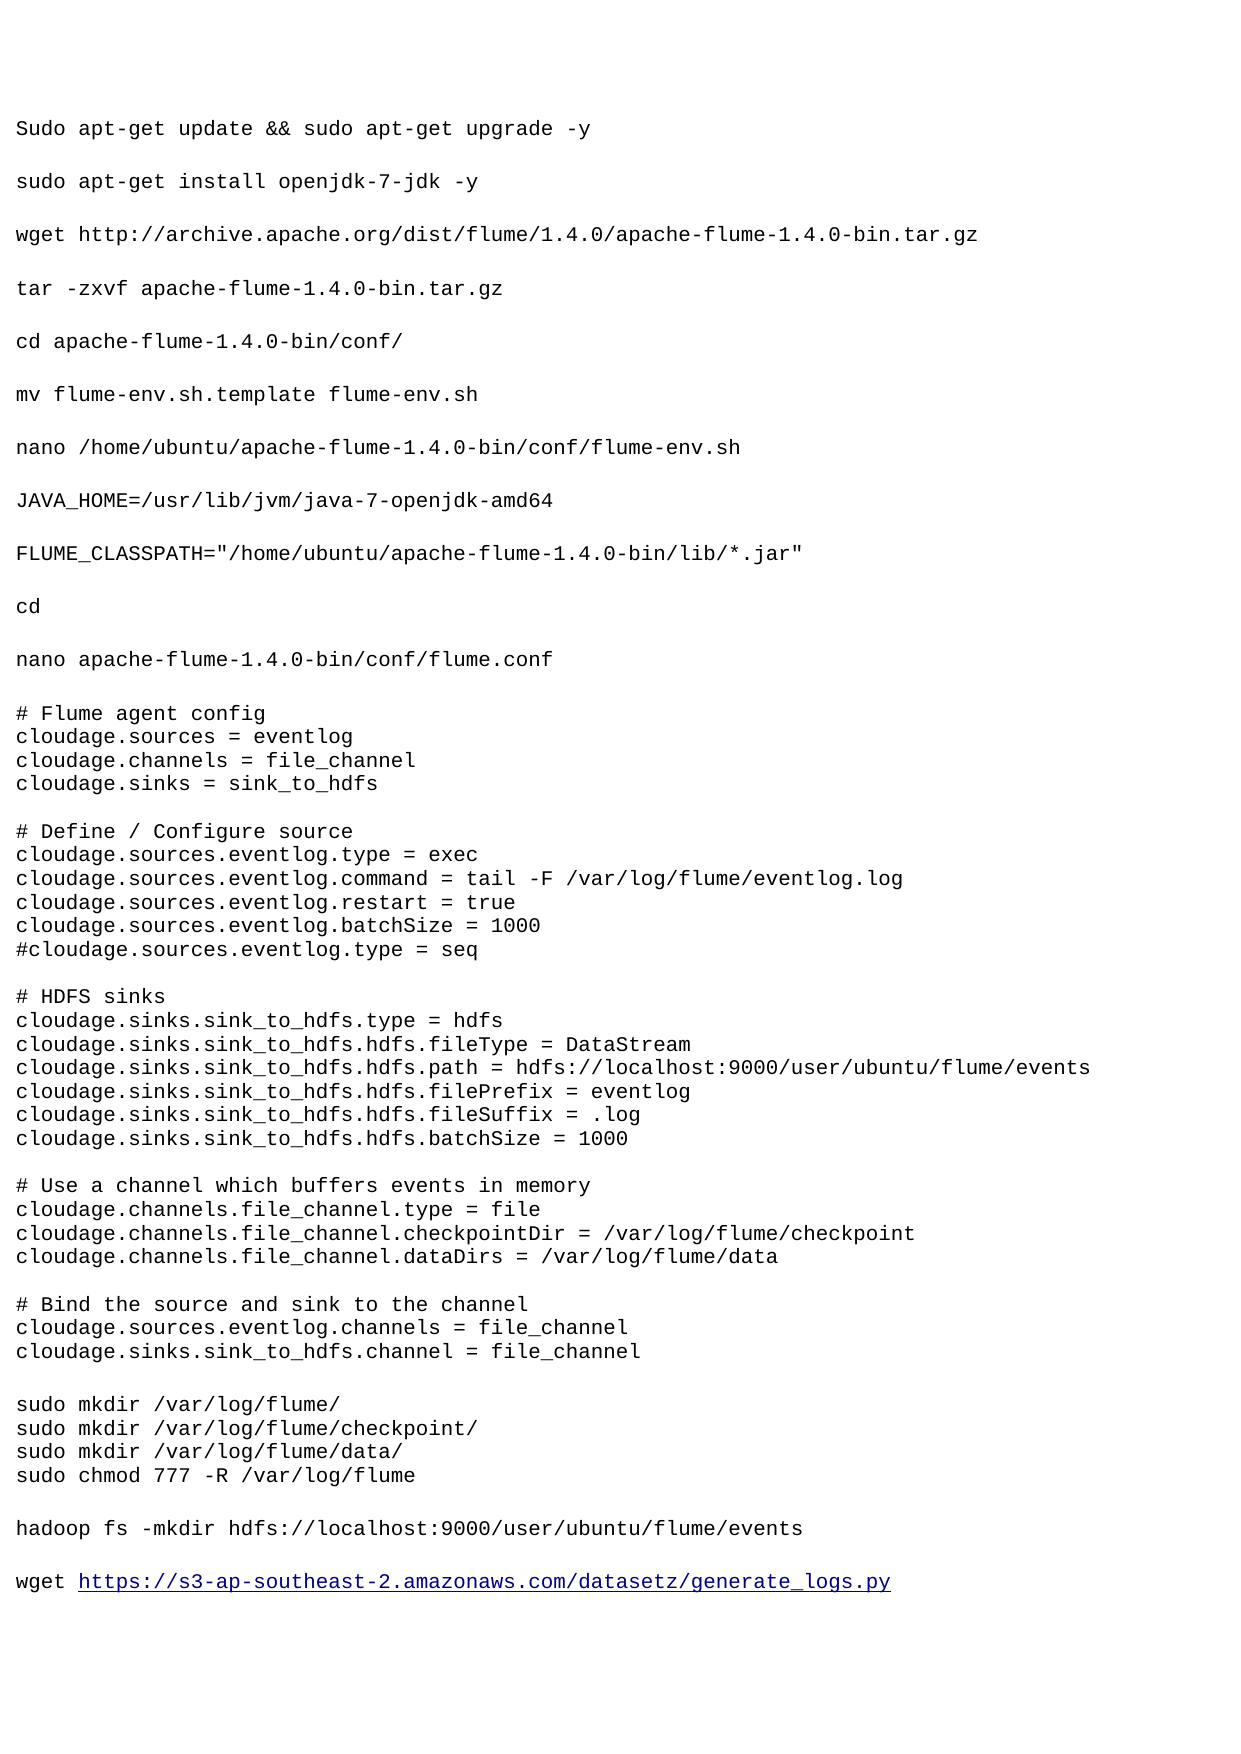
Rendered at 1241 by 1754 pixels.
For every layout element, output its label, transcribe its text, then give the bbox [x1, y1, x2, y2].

text sudo mkdir /var/log/flume/checkpoint/ [16, 1418, 1215, 1441]
text wget https://s3-ap-southeast-2.amazonaws.com/datasetz/generate_logs.py [16, 1571, 1215, 1595]
text # Bind the source and sink to the channel [16, 1294, 1215, 1317]
text cloudage.sinks.sink_to_hdfs.channel = file_channel [16, 1341, 1215, 1364]
text cd [16, 596, 1215, 620]
text cd apache-flume-1.4.0-bin/conf/ [16, 331, 1215, 354]
text cloudage.sources.eventlog.command = tail -F /var/log/flume/eventlog.log [16, 868, 1215, 892]
text wget http://archive.apache.org/dist/flume/1.4.0/apache-flume-1.4.0-bin.tar.gz [16, 224, 1215, 248]
text tar -zxvf apache-flume-1.4.0-bin.tar.gz [16, 277, 1215, 301]
text cloudage.channels.file_channel.checkpointDir = /var/log/flume/checkpoint [16, 1223, 1215, 1246]
text sudo mkdir /var/log/flume/ [16, 1394, 1215, 1418]
text cloudage.sources = eventlog [16, 726, 1215, 750]
text cloudage.sinks.sink_to_hdfs.hdfs.batchSize = 1000 [16, 1128, 1215, 1152]
text cloudage.sinks.sink_to_hdfs.hdfs.fileSuffix = .log [16, 1104, 1215, 1128]
text hadoop fs -mkdir hdfs://localhost:9000/user/ubuntu/flume/events [16, 1518, 1215, 1542]
text FLUME_CLASSPATH="/home/ubuntu/apache-flume-1.4.0-bin/lib/*.jar" [16, 543, 1215, 567]
text cloudage.channels.file_channel.dataDirs = /var/log/flume/data [16, 1246, 1215, 1270]
text # Define / Configure source [16, 821, 1215, 844]
text cloudage.sinks.sink_to_hdfs.hdfs.path = hdfs://localhost:9000/user/ubuntu/flume/events [16, 1057, 1215, 1081]
text # Use a channel which buffers events in memory [16, 1175, 1215, 1199]
text cloudage.sinks.sink_to_hdfs.type = hdfs [16, 1010, 1215, 1033]
text cloudage.sinks.sink_to_hdfs.hdfs.fileType = DataStream [16, 1033, 1215, 1057]
text # HDFS sinks [16, 986, 1215, 1010]
text cloudage.sources.eventlog.restart = true [16, 892, 1215, 915]
text sudo apt-get install openjdk-7-jdk -y [16, 171, 1215, 195]
text nano apache-flume-1.4.0-bin/conf/flume.conf [16, 649, 1215, 673]
text cloudage.sources.eventlog.channels = file_channel [16, 1317, 1215, 1341]
text JAVA_HOME=/usr/lib/jvm/java-7-openjdk-amd64 [16, 490, 1215, 514]
text cloudage.sources.eventlog.batchSize = 1000 [16, 915, 1215, 939]
text sudo chmod 777 -R /var/log/flume [16, 1465, 1215, 1489]
text cloudage.sinks.sink_to_hdfs.hdfs.filePrefix = eventlog [16, 1081, 1215, 1104]
text cloudage.sinks = sink_to_hdfs [16, 773, 1215, 797]
text cloudage.sources.eventlog.type = exec [16, 844, 1215, 868]
text #cloudage.sources.eventlog.type = seq [16, 939, 1215, 963]
text cloudage.channels = file_channel [16, 750, 1215, 773]
text Sudo apt-get update && sudo apt-get upgrade -y [16, 118, 1215, 142]
text nano /home/ubuntu/apache-flume-1.4.0-bin/conf/flume-env.sh [16, 437, 1215, 461]
text cloudage.channels.file_channel.type = file [16, 1199, 1215, 1223]
text mv flume-env.sh.template flume-env.sh [16, 384, 1215, 407]
text # Flume agent config [16, 702, 1215, 726]
text sudo mkdir /var/log/flume/data/ [16, 1441, 1215, 1465]
